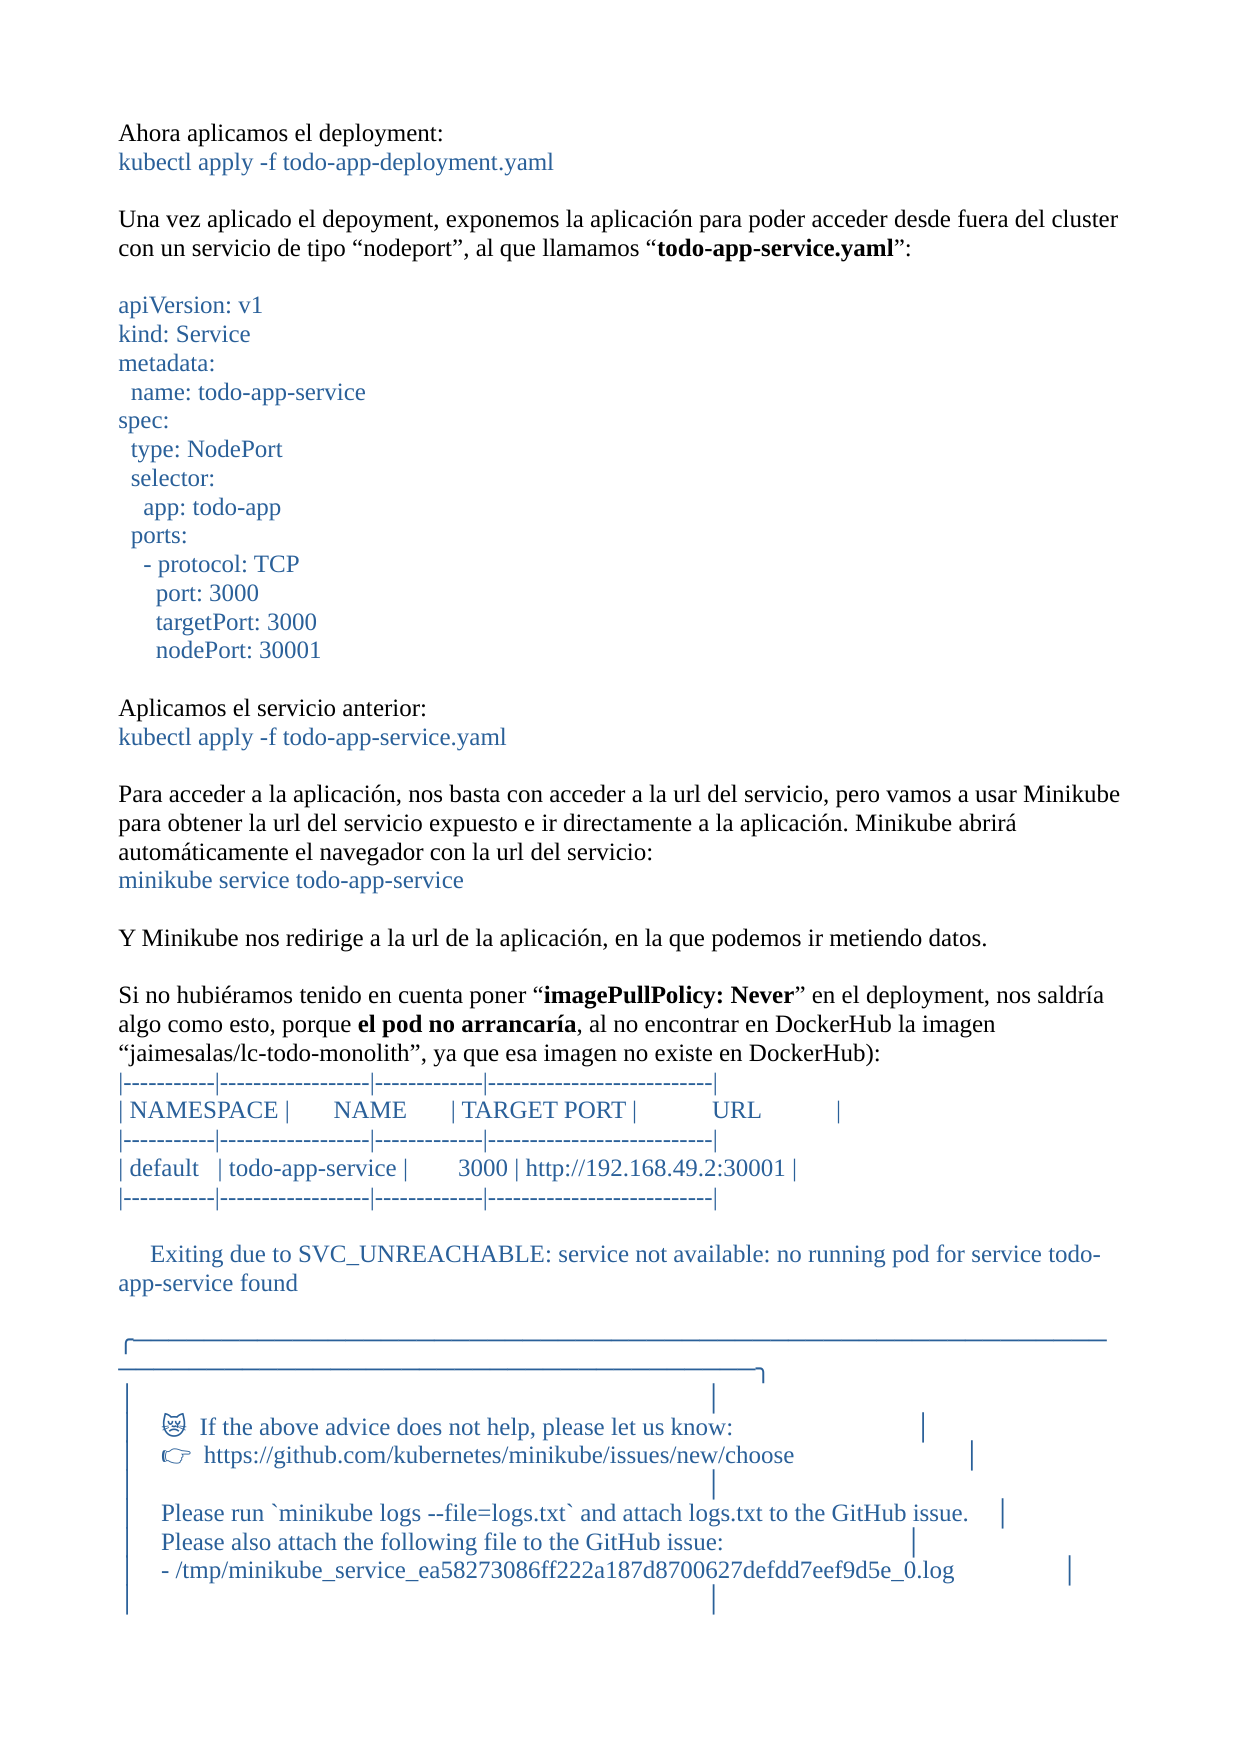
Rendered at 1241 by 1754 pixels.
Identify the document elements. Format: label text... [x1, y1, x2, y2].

text targetPort: 3000 [118, 607, 1122, 636]
text metadata: [118, 348, 1122, 377]
text │ 👉 https://github.com/kubernetes/minikube/issues/new/choose │ [128, 1441, 971, 1469]
text apiVersion: v1 [118, 291, 1122, 319]
text │ Please also attach the following file to the GitHub issue: │ [914, 1527, 1122, 1556]
text selector: [118, 463, 1122, 492]
text ╭───────────────────────────────────────────────────────────────────────────────────────────╮ [118, 1326, 1122, 1383]
text │ │ [128, 1584, 712, 1613]
text │ 😿 If the above advice does not help, please let us know: │ [128, 1412, 922, 1441]
text Una vez aplicado el depoyment, exponemos la aplicación para poder acceder desde fuera del cluster con un servicio de tipo “nodeport”, al que llamamos “todo-app-service.yaml”: [118, 204, 1122, 262]
text Aplicamos el servicio anterior: [118, 693, 1122, 722]
text │ │ [714, 1469, 1122, 1498]
text spec: [118, 406, 1122, 434]
text │ Please run `minikube logs --file=logs.txt` and attach logs.txt to the GitHub issue. │ [1003, 1498, 1122, 1527]
text | default | todo-app-service | 3000 | http://192.168.49.2:30001 | [118, 1153, 1122, 1182]
text Para acceder a la aplicación, nos basta con acceder a la url del servicio, pero vamos a usar Minikube para obtener la url del servicio expuesto e ir directamente a la aplicación. Minikube abrirá automáticamente el navegador con la url del servicio: minikube service todo-app-service [118, 779, 1122, 894]
text │ Please also attach the following file to the GitHub issue: │ [128, 1527, 912, 1556]
text kubectl apply -f todo-app-service.yaml [118, 722, 1122, 751]
text nodePort: 30001 [118, 636, 1122, 664]
text name: todo-app-service [118, 377, 1122, 406]
text type: NodePort [118, 434, 1122, 463]
text |-----------|------------------|-------------|---------------------------| [118, 1124, 1122, 1153]
text │ │ [714, 1383, 1122, 1412]
text │ │ [128, 1469, 712, 1498]
text Si no hubiéramos tenido en cuenta poner “imagePullPolicy: Never” en el deployment, nos saldría algo como esto, porque el pod no arrancaría, al no encontrar en DockerHub la imagen “jaimesalas/lc-todo-monolith”, ya que esa imagen no existe en DockerHub): |-----------|------------------|-------------|---------------------------| [118, 981, 1122, 1096]
text |-----------|------------------|-------------|---------------------------| [118, 1182, 1122, 1211]
text │ │ [118, 1469, 126, 1498]
text │ 😿 If the above advice does not help, please let us know: │ [924, 1412, 1122, 1441]
text Y Minikube nos redirige a la url de la aplicación, en la que podemos ir metiendo datos. [118, 923, 1122, 952]
text │ │ [118, 1383, 126, 1412]
text │ │ [714, 1584, 1122, 1613]
text ❌ Exiting due to SVC_UNREACHABLE: service not available: no running pod for service todo-app-service found [118, 1239, 1122, 1297]
text kubectl apply -f todo-app-deployment.yaml [118, 147, 1122, 176]
text app: todo-app [118, 492, 1122, 521]
text ports: [118, 521, 1122, 549]
text │ - /tmp/minikube_service_ea58273086ff222a187d8700627defdd7eef9d5e_0.log │ [128, 1556, 1068, 1584]
text - protocol: TCP [118, 549, 1122, 578]
text Ahora aplicamos el deployment: [118, 118, 1122, 147]
text | NAMESPACE | NAME | TARGET PORT | URL | [118, 1096, 1122, 1124]
text kind: Service [118, 319, 1122, 348]
text │ │ [118, 1584, 126, 1613]
text port: 3000 [118, 578, 1122, 607]
text │ │ [128, 1383, 712, 1412]
text │ Please run `minikube logs --file=logs.txt` and attach logs.txt to the GitHub issue. │ [128, 1498, 1001, 1527]
text │ 👉 https://github.com/kubernetes/minikube/issues/new/choose │ [973, 1441, 1122, 1469]
